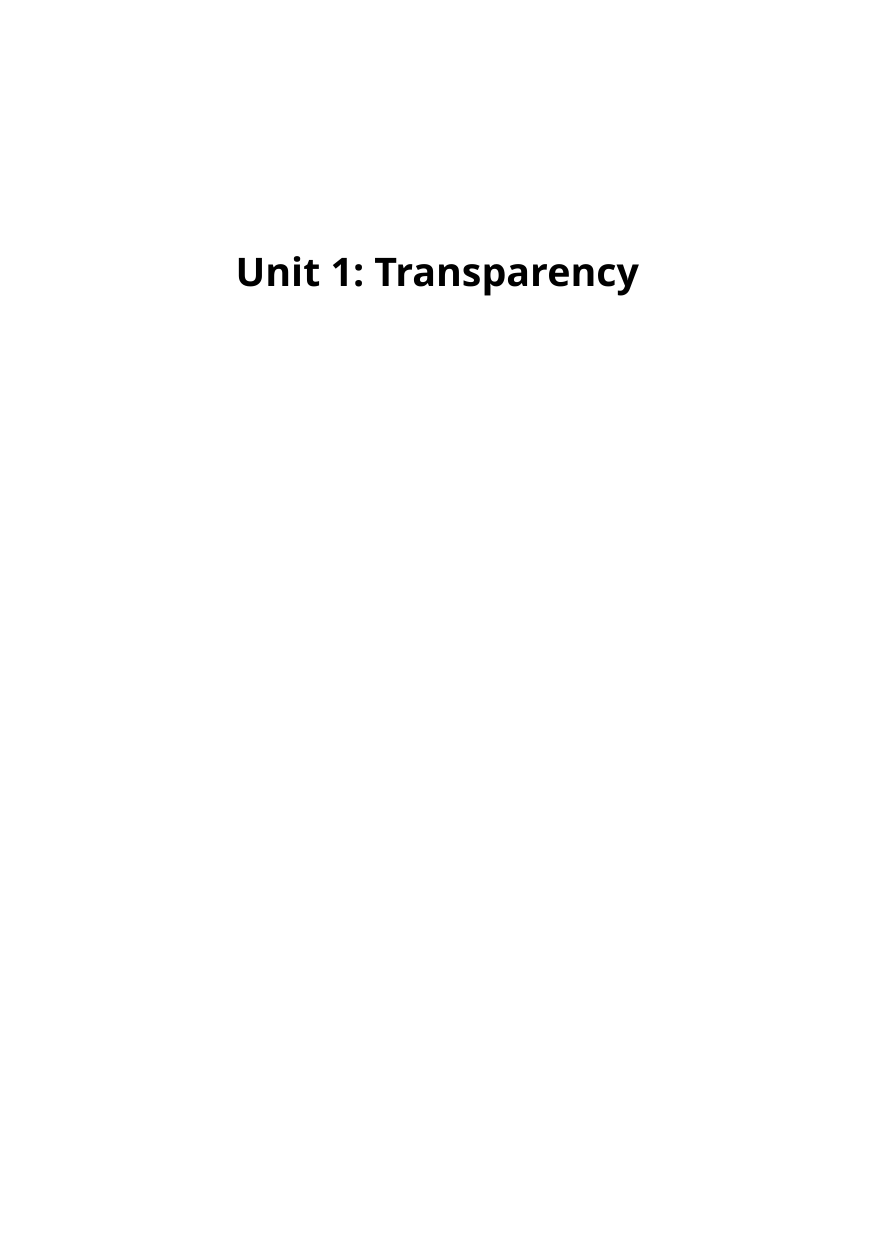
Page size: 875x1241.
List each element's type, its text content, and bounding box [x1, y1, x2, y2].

subtitle Unit 1: Transparency [127, 250, 747, 296]
